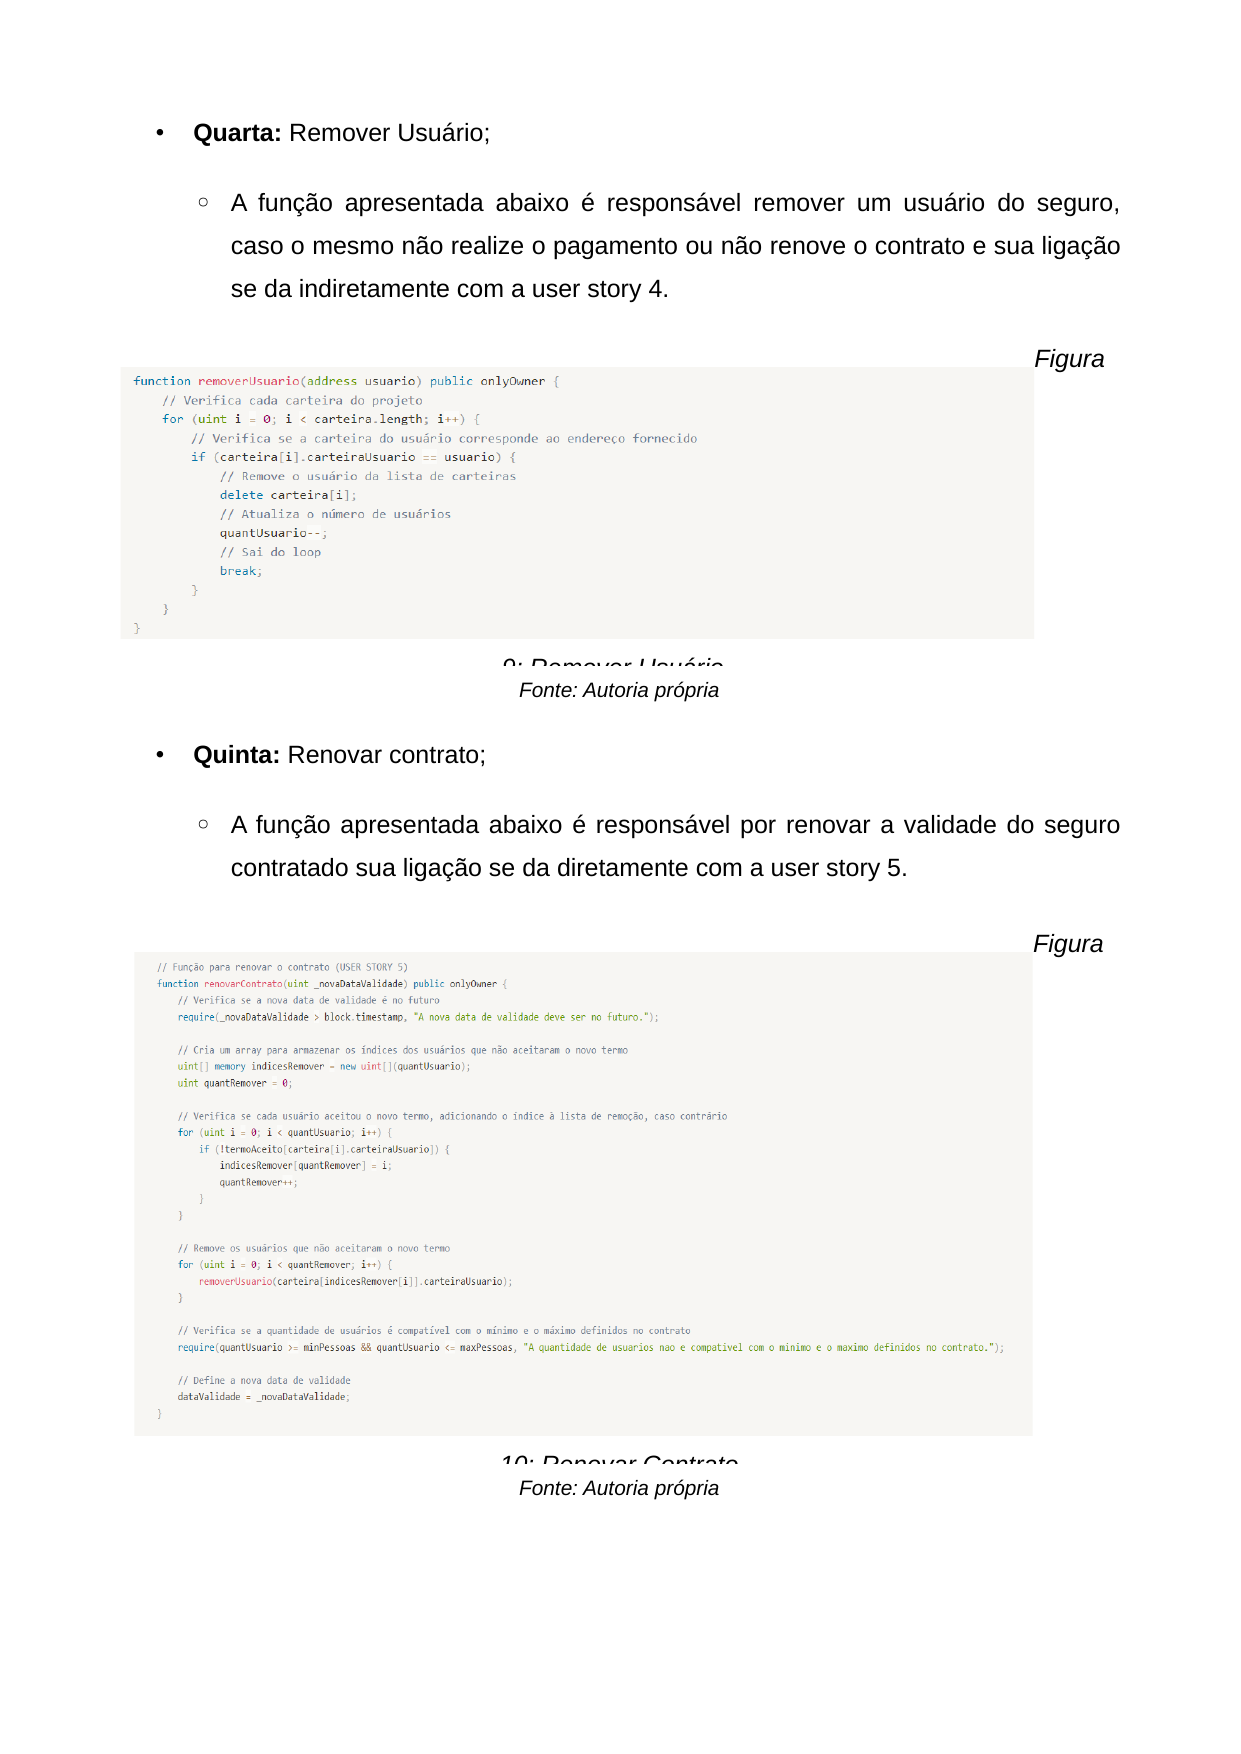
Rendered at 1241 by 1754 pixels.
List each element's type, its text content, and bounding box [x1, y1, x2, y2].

text [118, 917, 1122, 929]
list A função apresentada abaixo é responsável por renovar a validade do seguro contratado sua ligação se da diretamente com a user story 5. [193, 810, 1122, 882]
list Quinta: Renovar contrato; [156, 740, 1122, 769]
list Quarta: Remover Usuário; [156, 118, 1122, 147]
text Figura 10: Renovar Contrato [118, 929, 1122, 1463]
text Fonte: Autoria própria [118, 1463, 1122, 1499]
text Figura 9: Remover Usuário [112, 344, 1116, 666]
text Fonte: Autoria própria [112, 332, 1122, 702]
list A função apresentada abaixo é responsável remover um usuário do seguro, caso o mesmo não realize o pagamento ou não renove o contrato e sua ligação se da indiretamente com a user story 4. [193, 188, 1122, 303]
